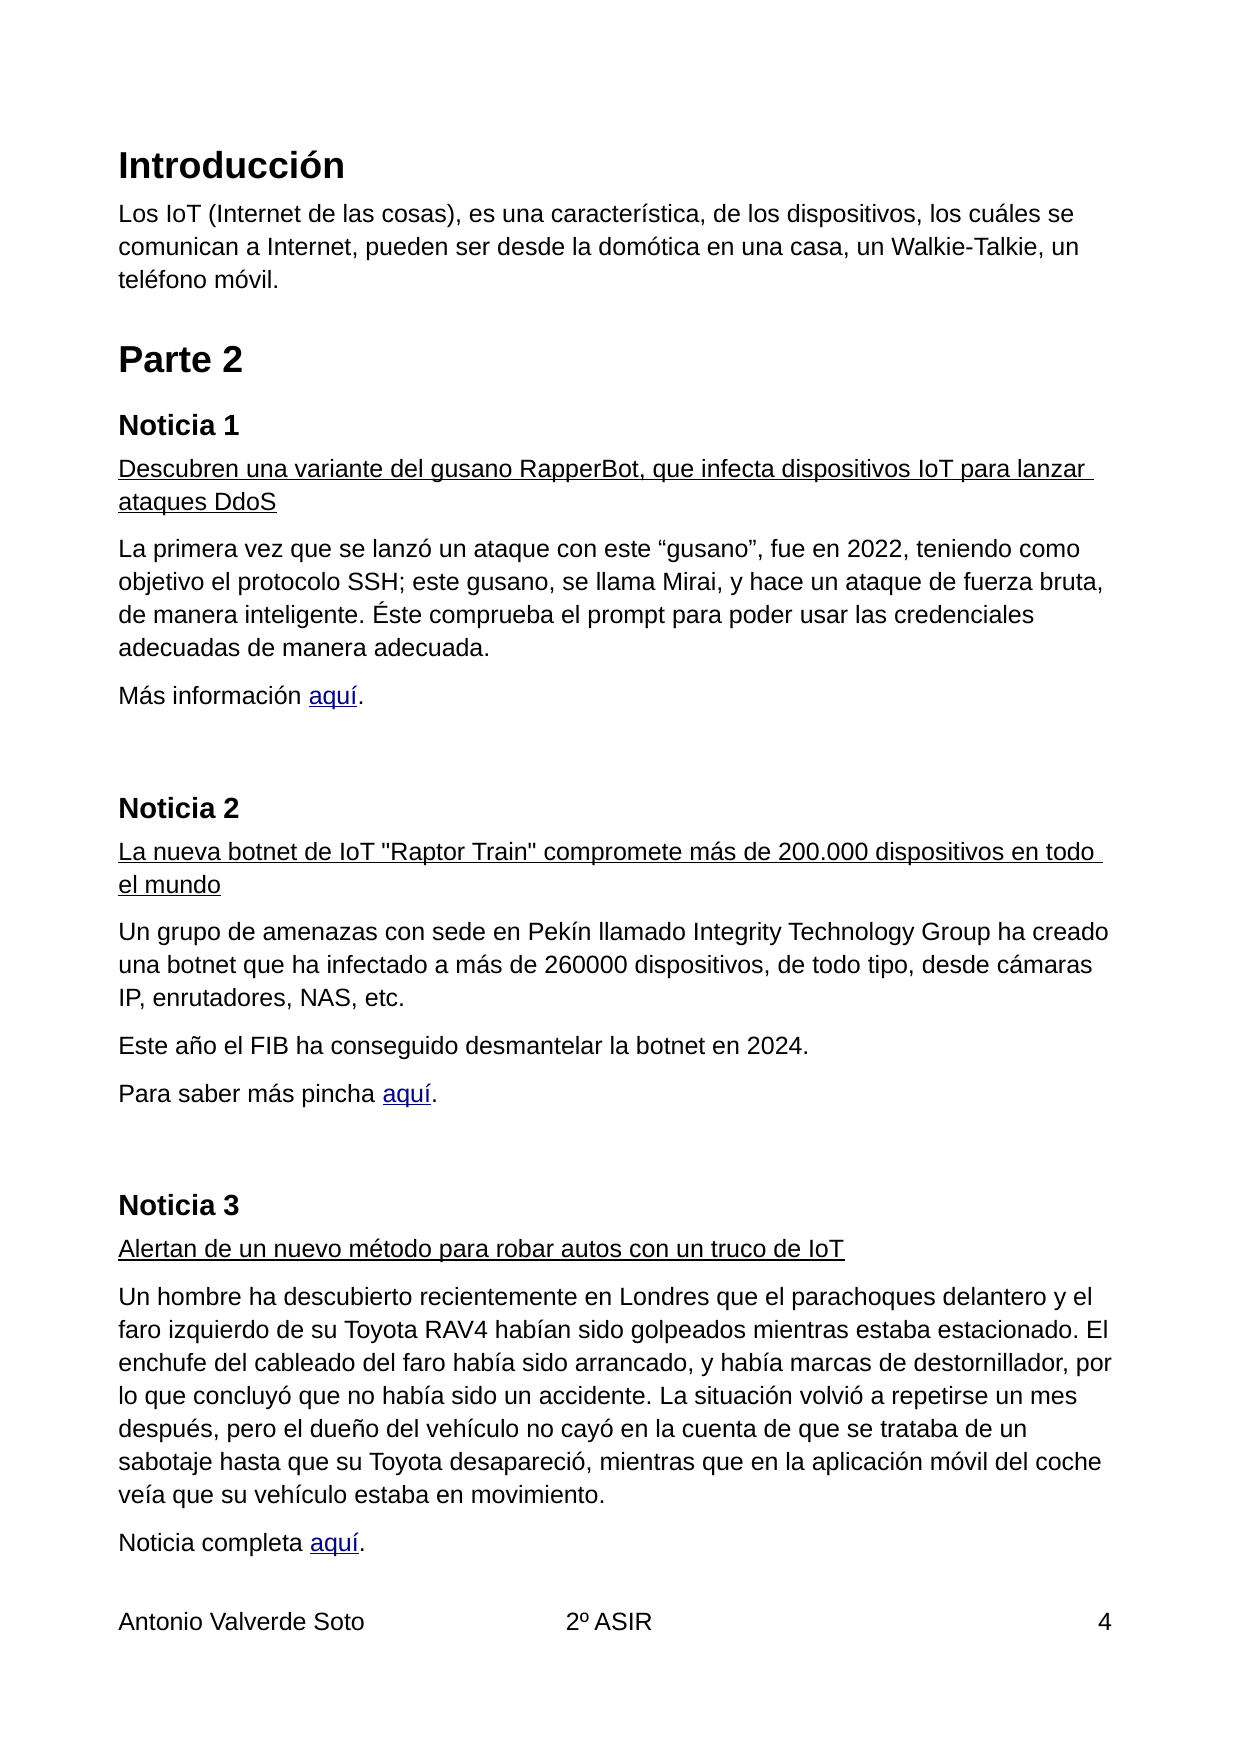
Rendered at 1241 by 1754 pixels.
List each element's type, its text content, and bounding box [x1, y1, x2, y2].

text Un grupo de amenazas con sede en Pekín llamado Integrity Technology Group ha creado una botnet que ha infectado a más de 260000 dispositivos, de todo tipo, desde cámaras IP, enrutadores, NAS, etc. [118, 917, 1122, 1012]
text Este año el FIB ha conseguido desmantelar la botnet en 2024. [118, 1031, 1122, 1060]
text Alertan de un nuevo método para robar autos con un truco de IoT [118, 1234, 1122, 1263]
subtitle Noticia 1 [118, 408, 1122, 441]
text Noticia completa aquí. [118, 1528, 1122, 1557]
text Para saber más pincha aquí. [118, 1079, 1122, 1107]
text Un hombre ha descubierto recientemente en Londres que el parachoques delantero y el faro izquierdo de su Toyota RAV4 habían sido golpeados mientras estaba estacionado. El enchufe del cableado del faro había sido arrancado, y había marcas de destornillador, por lo que concluyó que no había sido un accidente. La situación volvió a repetirse un mes después, pero el dueño del vehículo no cayó en la cuenta de que se trataba de un sabotaje hasta que su Toyota desapareció, mientras que en la aplicación móvil del coche veía que su vehículo estaba en movimiento. [118, 1282, 1122, 1509]
text Descubren una variante del gusano RapperBot, que infecta dispositivos IoT para lanzar ataques DdoS [118, 454, 1122, 515]
text La nueva botnet de IoT "Raptor Train" compromete más de 200.000 dispositivos en todo el mundo [118, 837, 1122, 898]
subtitle Parte 2 [118, 337, 1122, 381]
text Más información aquí. [118, 681, 1122, 710]
subtitle Noticia 3 [118, 1188, 1122, 1222]
subtitle Noticia 2 [118, 791, 1122, 824]
subtitle Introducción [118, 143, 1122, 186]
text La primera vez que se lanzó un ataque con este “gusano”, fue en 2022, teniendo como objetivo el protocolo SSH; este gusano, se llama Mirai, y hace un ataque de fuerza bruta, de manera inteligente. Éste comprueba el prompt para poder usar las credenciales adecuadas de manera adecuada. [118, 534, 1122, 662]
text Los IoT (Internet de las cosas), es una característica, de los dispositivos, los cuáles se comunican a Internet, pueden ser desde la domótica en una casa, un Walkie-Talkie, un teléfono móvil. [118, 199, 1122, 293]
